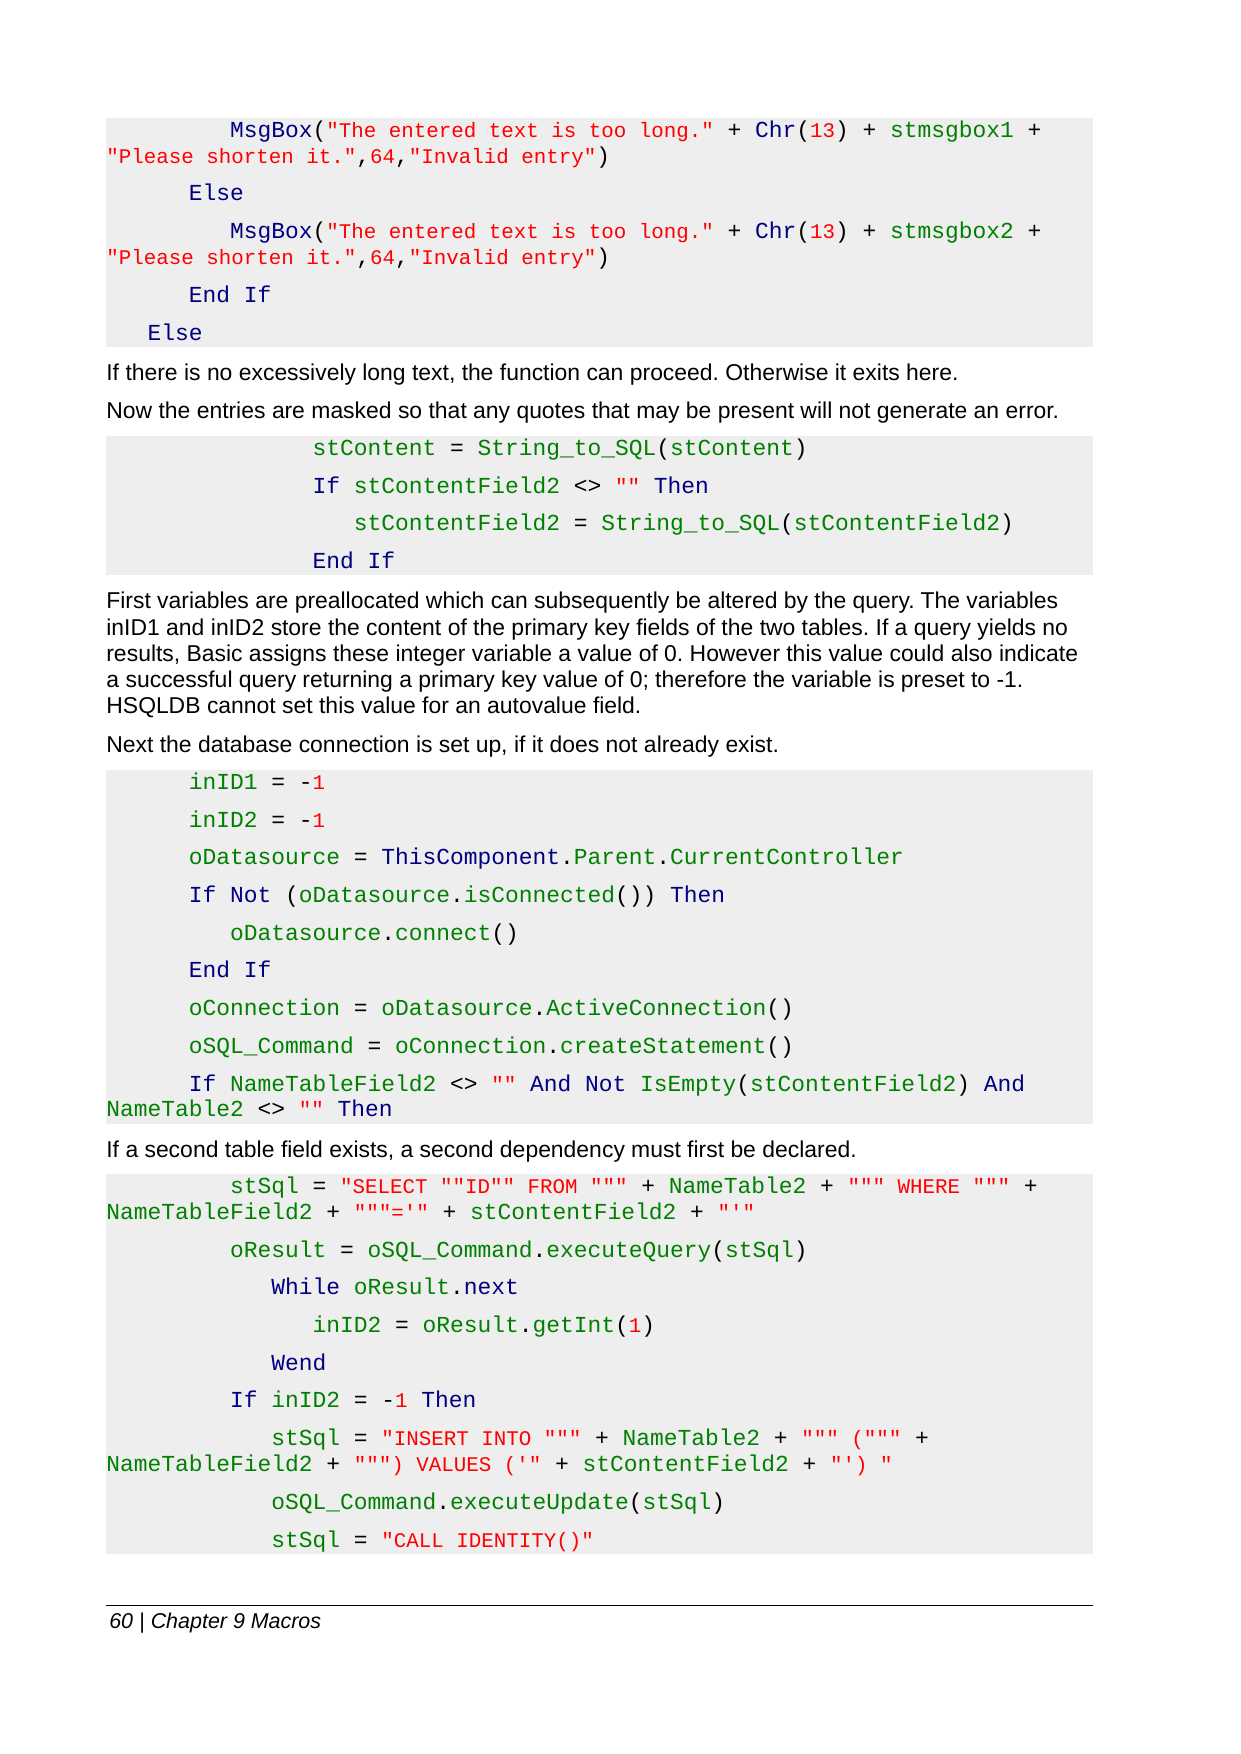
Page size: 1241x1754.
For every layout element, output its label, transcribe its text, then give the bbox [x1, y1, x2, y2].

text If stContentField2 <> "" Then [106, 474, 1093, 500]
text inID1 = -1 [106, 770, 1093, 796]
text stContent = String_to_SQL(stContent) [106, 436, 1093, 462]
text oConnection = oDatasource.ActiveConnection() [106, 996, 1093, 1022]
text Now the entries are masked so that any quotes that may be present will not generate an error. [106, 397, 1093, 424]
text inID2 = -1 [106, 808, 1093, 834]
text While oResult.next [106, 1276, 1093, 1302]
text Wend [106, 1351, 1093, 1377]
text MsgBox("The entered text is too long." + Chr(13) + stmsgbox2 + "Please shorten it.",64,"Invalid entry") [106, 219, 1093, 271]
text If there is no excessively long text, the function can proceed. Otherwise it exits here. [106, 358, 1093, 385]
text oDatasource = ThisComponent.Parent.CurrentController [106, 846, 1093, 872]
text stSql = "CALL IDENTITY()" [106, 1528, 1093, 1554]
text Else [106, 321, 1093, 347]
text First variables are preallocated which can subsequently be altered by the query. The variables inID1 and inID2 store the content of the primary key fields of the two tables. If a query yields no results, Basic assigns these integer variable a value of 0. However this value could also indicate a successful query returning a primary key value of 0; therefore the variable is preset to -1. HSQLDB cannot set this value for an autovalue field. [106, 587, 1093, 719]
text oSQL_Command = oConnection.createStatement() [106, 1034, 1093, 1060]
text End If [106, 549, 1093, 575]
text If Not (oDatasource.isConnected()) Then [106, 883, 1093, 909]
text Next the database connection is set up, if it does not already exist. [106, 731, 1093, 758]
text End If [106, 959, 1093, 985]
text End If [106, 283, 1093, 309]
text stContentField2 = String_to_SQL(stContentField2) [106, 512, 1093, 538]
list If a second table field exists, a second dependency must first be declared. [106, 1136, 1093, 1162]
text Else [106, 182, 1093, 208]
text oSQL_Command.executeUpdate(stSql) [106, 1490, 1093, 1516]
text MsgBox("The entered text is too long." + Chr(13) + stmsgbox1 + "Please shorten it.",64,"Invalid entry") [106, 118, 1093, 170]
text If inID2 = -1 Then [106, 1389, 1093, 1415]
text oDatasource.connect() [106, 921, 1093, 947]
text oResult = oSQL_Command.executeQuery(stSql) [106, 1238, 1093, 1264]
text stSql = "SELECT ""ID"" FROM """ + NameTable2 + """ WHERE """ + NameTableField2 + """='" + stContentField2 + "'" [106, 1174, 1093, 1226]
text stSql = "INSERT INTO """ + NameTable2 + """ (""" + NameTableField2 + """) VALUES ('" + stContentField2 + "') " [106, 1427, 1093, 1478]
text If NameTableField2 <> "" And Not IsEmpty(stContentField2) And NameTable2 <> "" Then [106, 1072, 1093, 1124]
text inID2 = oResult.getInt(1) [106, 1313, 1093, 1339]
